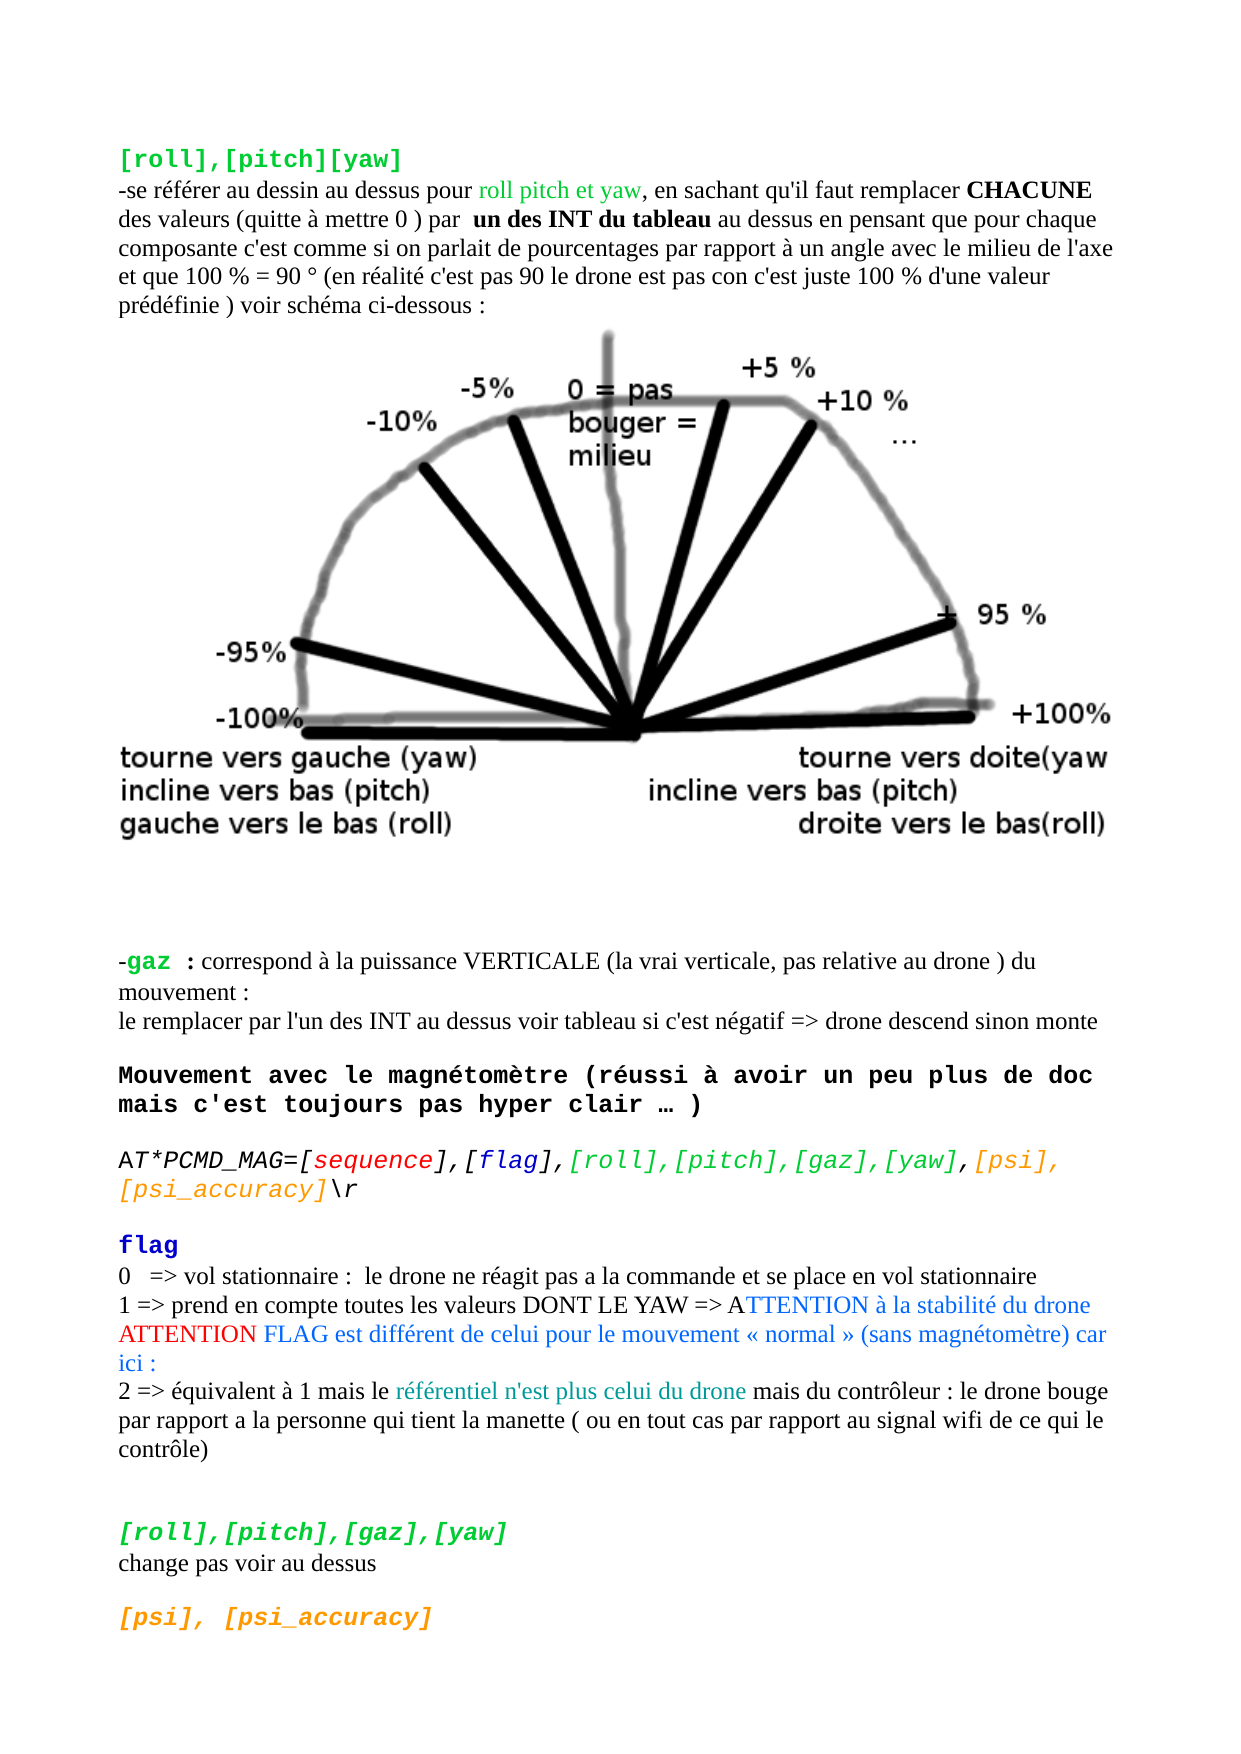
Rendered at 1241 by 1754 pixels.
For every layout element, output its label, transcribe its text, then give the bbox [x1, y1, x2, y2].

text -se référer au dessin au dessus pour roll pitch et yaw, en sachant qu'il faut remplacer CHACUNE des valeurs (quitte à mettre 0 ) par un des INT du tableau au dessus en pensant que pour chaque composante c'est comme si on parlait de pourcentages par rapport à un angle avec le milieu de l'axe et que 100 % = 90 ° (en réalité c'est pas 90 le drone est pas con c'est juste 100 % d'une valeur prédéfinie ) voir schéma ci-dessous : [118, 175, 1122, 318]
text change pas voir au dessus [118, 1548, 1122, 1576]
text Mouvement avec le magnétomètre (réussi à avoir un peu plus de doc mais c'est toujours pas hyper clair … ) [118, 1063, 1122, 1120]
text [roll],[pitch][yaw] [118, 147, 1122, 175]
text 2 => équivalent à 1 mais le référentiel n'est plus celui du drone mais du contrôleur : le drone bouge par rapport a la personne qui tient la manette ( ou en tout cas par rapport au signal wifi de ce qui le contrôle) [118, 1376, 1122, 1463]
text -gaz : correspond à la puissance VERTICALE (la vrai verticale, pas relative au drone ) du mouvement : [118, 947, 1122, 1006]
text 1 => prend en compte toutes les valeurs DONT LE YAW => ATTENTION à la stabilité du drone [118, 1290, 1122, 1319]
text flag [118, 1233, 1122, 1261]
text le remplacer par l'un des INT au dessus voir tableau si c'est négatif => drone descend sinon monte [118, 1006, 1122, 1035]
picture [118, 318, 1123, 947]
text 0 => vol stationnaire : le drone ne réagit pas a la commande et se place en vol stationnaire [118, 1261, 1122, 1290]
text [psi], [psi_accuracy] [118, 1605, 1122, 1633]
text AT*PCMD_MAG=[sequence],[flag],[roll],[pitch],[gaz],[yaw],[psi], [psi_accuracy]\r [118, 1148, 1122, 1233]
text [roll],[pitch],[gaz],[yaw] [118, 1519, 1122, 1548]
text ATTENTION FLAG est différent de celui pour le mouvement « normal » (sans magnétomètre) car ici : [118, 1319, 1122, 1376]
